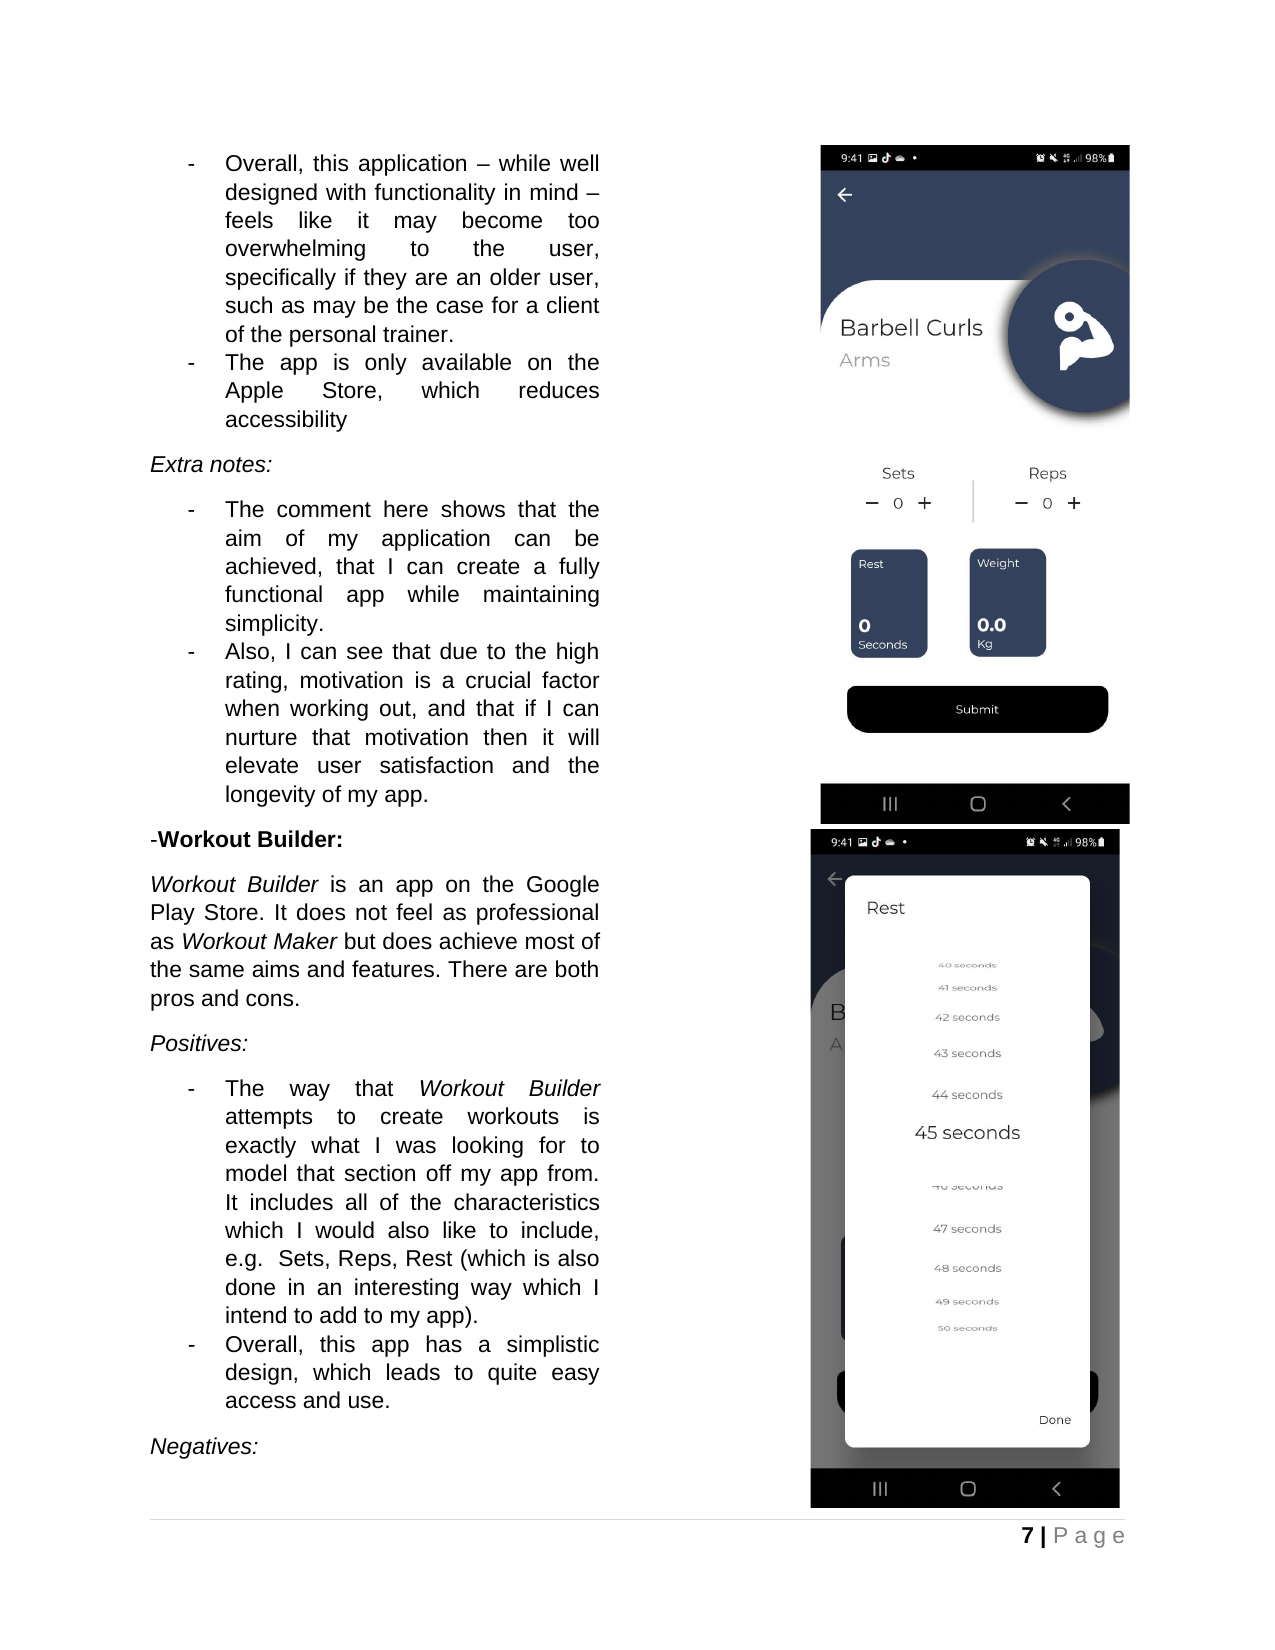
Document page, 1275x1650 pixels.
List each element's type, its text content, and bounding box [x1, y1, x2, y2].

list The comment here shows that the aim of my application can be achieved, that I can create a fully functional app while maintaining simplicity. [187, 439, 600, 579]
list Also, I can see that due to the high rating, motivation is a crucial factor when working out, and that if I can nurture that motivation then it will elevate user satisfaction and the longevity of my app. [187, 581, 600, 750]
picture [810, 145, 1135, 1453]
list When create a new workout, the method for choosing the number of seconds of rest is, in my opinion, inefficient (see picture). I now know that I must avoid this method when creating my app. [187, 1421, 600, 1476]
text Negatives: [150, 1376, 600, 1402]
text Workout Builder is an app on the Google Play Store. It does not feel as professional as Workout Maker but does achieve most of the same aims and features. There are both pros and cons. [150, 814, 600, 954]
list Overall, this application – while well designed with functionality in mind – feels like it may become too overwhelming to the user, specifically if they are an older user, such as may be the case for a client of the personal trainer. [187, 150, 600, 290]
list The way that Workout Builder attempts to create workouts is exactly what I was looking for to model that section off my app from. It includes all of the characteristics which I would also like to include, e.g. Sets, Reps, Rest (which is also done in an interesting way which I intend to add to my app). [187, 1018, 600, 1272]
text Positives: [150, 973, 600, 999]
list The app is only available on the Apple Store, which reduces accessibility [187, 292, 600, 375]
text Extra notes: [150, 394, 600, 421]
text -Workout Builder: [150, 769, 600, 795]
list Overall, this app has a simplistic design, which leads to quite easy access and use. [187, 1274, 600, 1357]
